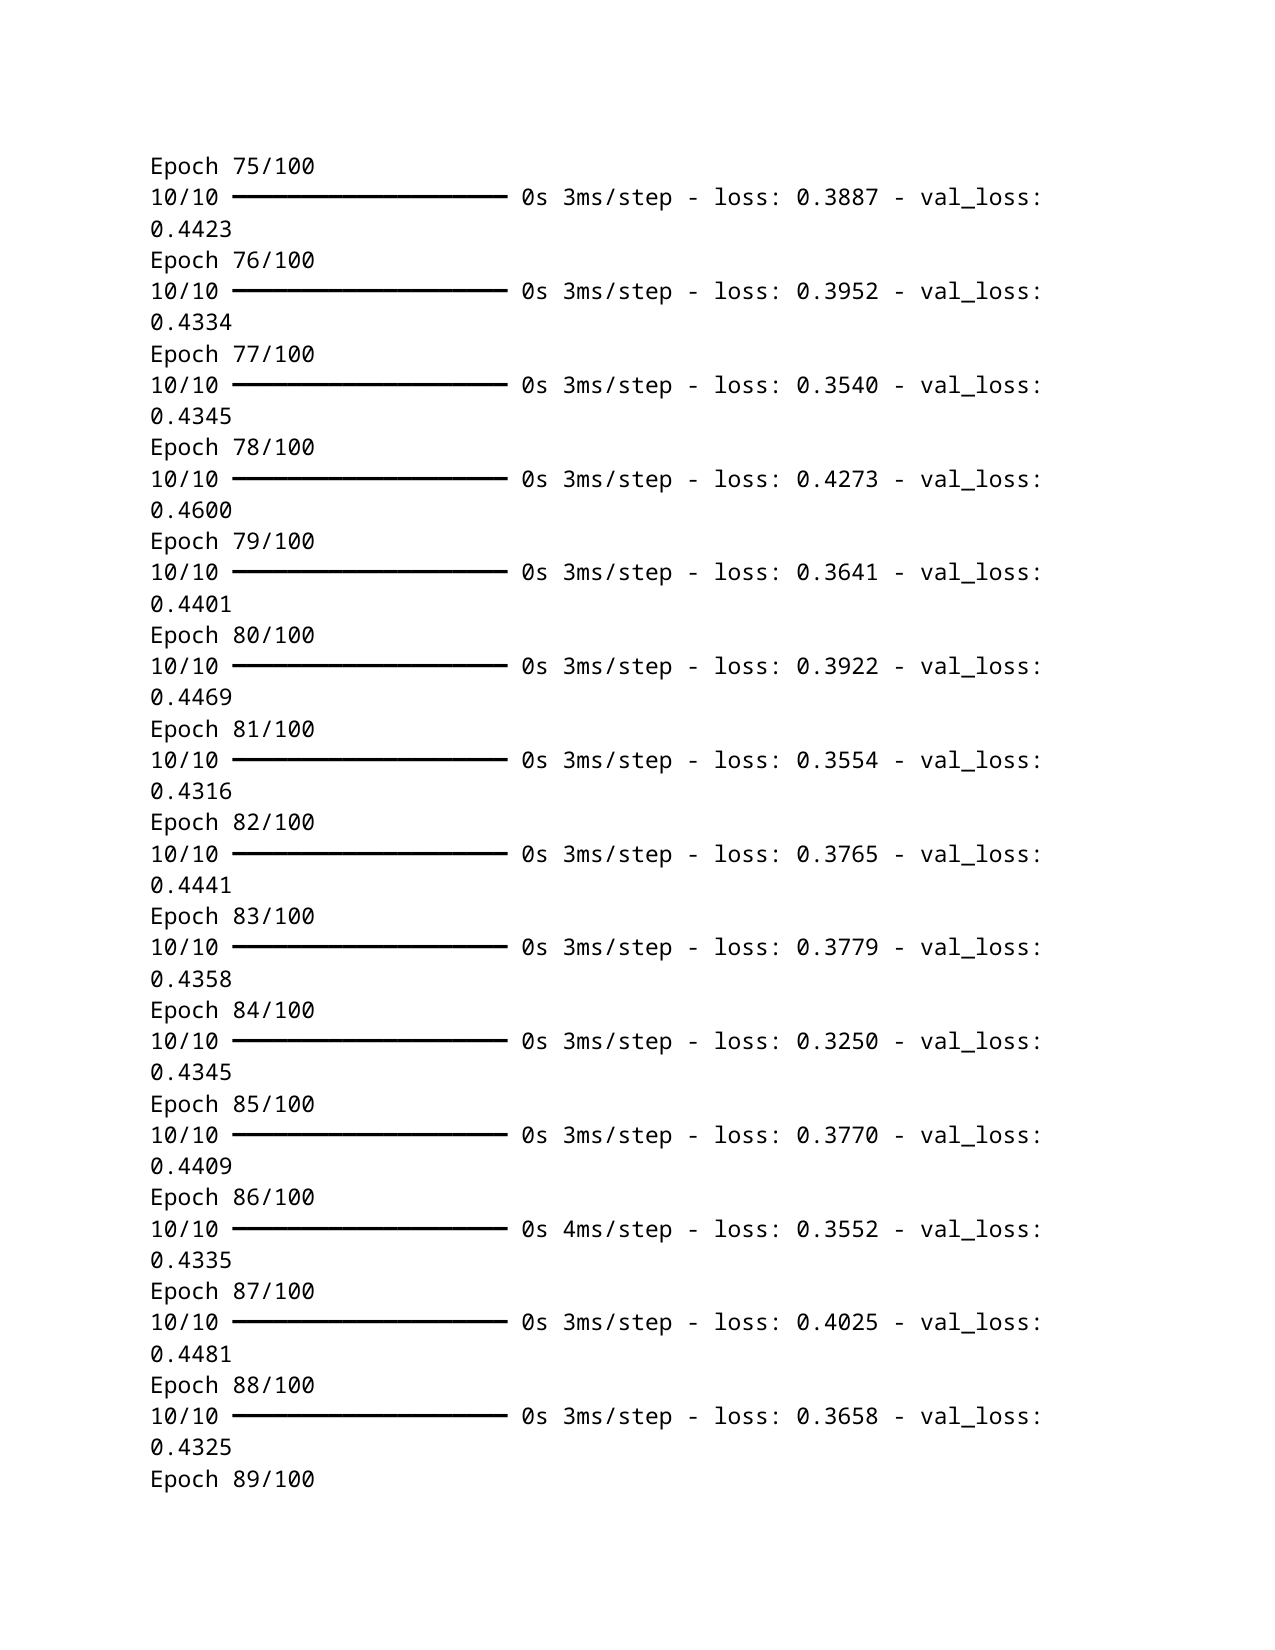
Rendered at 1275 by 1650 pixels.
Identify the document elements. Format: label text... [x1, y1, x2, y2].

text Epoch 75/100 10/10 ━━━━━━━━━━━━━━━━━━━━ 0s 3ms/step - loss: 0.3887 - val_loss: 0.4423 Epoch 76/100 10/10 ━━━━━━━━━━━━━━━━━━━━ 0s 3ms/step - loss: 0.3952 - val_loss: 0.4334 Epoch 77/100 10/10 ━━━━━━━━━━━━━━━━━━━━ 0s 3ms/step - loss: 0.3540 - val_loss: 0.4345 Epoch 78/100 10/10 ━━━━━━━━━━━━━━━━━━━━ 0s 3ms/step - loss: 0.4273 - val_loss: 0.4600 Epoch 79/100 10/10 ━━━━━━━━━━━━━━━━━━━━ 0s 3ms/step - loss: 0.3641 - val_loss: 0.4401 Epoch 80/100 10/10 ━━━━━━━━━━━━━━━━━━━━ 0s 3ms/step - loss: 0.3922 - val_loss: 0.4469 Epoch 81/100 10/10 ━━━━━━━━━━━━━━━━━━━━ 0s 3ms/step - loss: 0.3554 - val_loss: 0.4316 Epoch 82/100 10/10 ━━━━━━━━━━━━━━━━━━━━ 0s 3ms/step - loss: 0.3765 - val_loss: 0.4441 Epoch 83/100 10/10 ━━━━━━━━━━━━━━━━━━━━ 0s 3ms/step - loss: 0.3779 - val_loss: 0.4358 Epoch 84/100 10/10 ━━━━━━━━━━━━━━━━━━━━ 0s 3ms/step - loss: 0.3250 - val_loss: 0.4345 Epoch 85/100 10/10 ━━━━━━━━━━━━━━━━━━━━ 0s 3ms/step - loss: 0.3770 - val_loss: 0.4409 Epoch 86/100 10/10 ━━━━━━━━━━━━━━━━━━━━ 0s 4ms/step - loss: 0.3552 - val_loss: 0.4335 Epoch 87/100 10/10 ━━━━━━━━━━━━━━━━━━━━ 0s 3ms/step - loss: 0.4025 - val_loss: 0.4481 Epoch 88/100 10/10 ━━━━━━━━━━━━━━━━━━━━ 0s 3ms/step - loss: 0.3658 - val_loss: 0.4325 Epoch 89/100 [150, 150, 1125, 1494]
